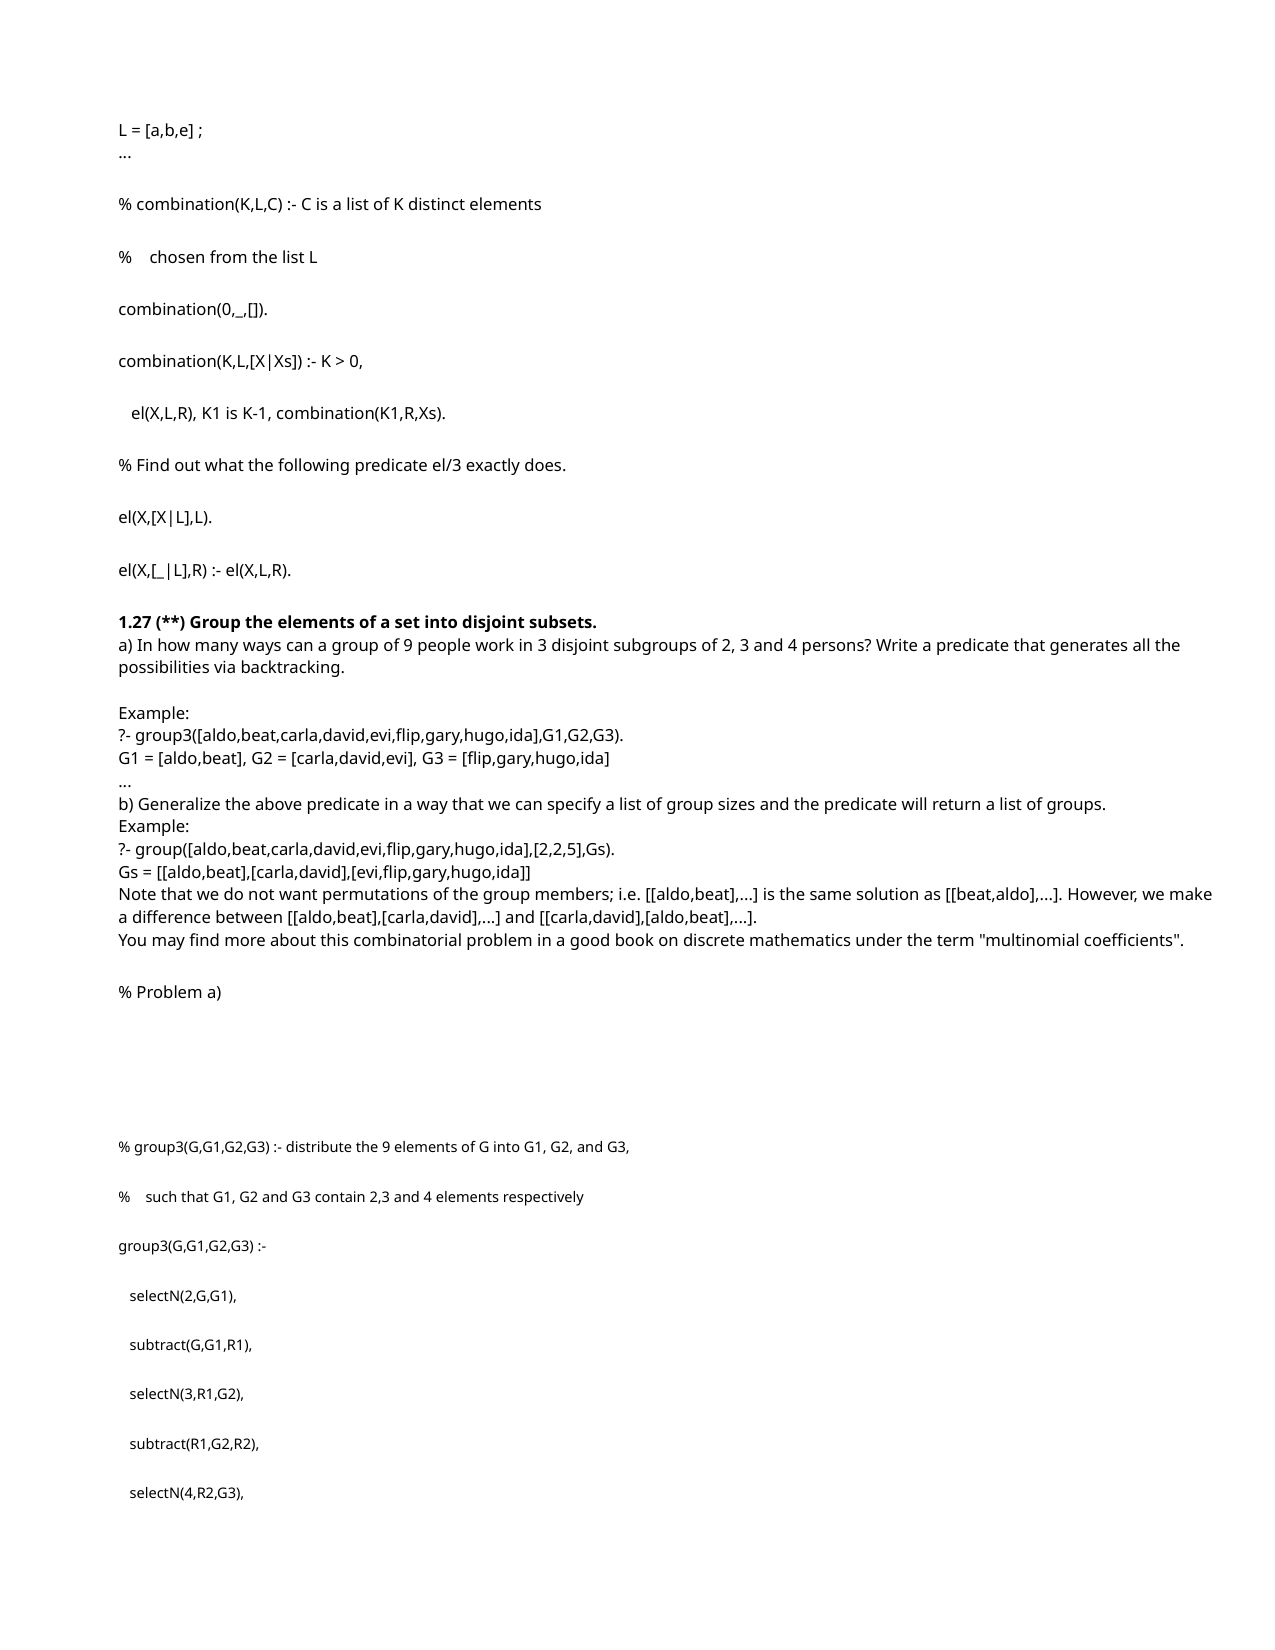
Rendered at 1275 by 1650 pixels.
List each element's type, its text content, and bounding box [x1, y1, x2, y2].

list % group3(G,G1,G2,G3) :- distribute the 9 elements of G into G1, G2, and G3, [118, 1137, 1217, 1157]
list % Find out what the following predicate el/3 exactly does. [118, 454, 1217, 477]
list selectN(4,R2,G3), [118, 1483, 1217, 1503]
list % such that G1, G2 and G3 contain 2,3 and 4 elements respectively [118, 1187, 1217, 1206]
list subtract(R1,G2,R2), [118, 1433, 1217, 1453]
list el(X,[_|L],R) :- el(X,L,R). [118, 558, 1217, 581]
list combination(0,_,[]). [118, 297, 1217, 320]
list % combination(K,L,C) :- C is a list of K distinct elements [118, 193, 1217, 216]
list combination(K,L,[X|Xs]) :- K > 0, [118, 349, 1217, 372]
list selectN(3,R1,G2), [118, 1384, 1217, 1404]
list % Problem a) [118, 981, 1217, 1003]
list % chosen from the list L [118, 245, 1217, 268]
list subtract(G,G1,R1), [118, 1335, 1217, 1354]
list el(X,[X|L],L). [118, 506, 1217, 529]
list a) In how many ways can a group of 9 people work in 3 disjoint subgroups of 2, 3 and 4 persons? Write a predicate that generates all the possibilities via backtracking. Example: ?- group3([aldo,beat,carla,david,evi,flip,gary,hugo,ida],G1,G2,G3). G1 = [aldo,beat], G2 = [carla,david,evi], G3 = [flip,gary,hugo,ida] ... b) Generalize the above predicate in a way that we can specify a list of group sizes and the predicate will return a list of groups. Example: ?- group([aldo,beat,carla,david,evi,flip,gary,hugo,ida],[2,2,5],Gs). Gs = [[aldo,beat],[carla,david],[evi,flip,gary,hugo,ida]] Note that we do not want permutations of the group members; i.e. [[aldo,beat],...] is the same solution as [[beat,aldo],...]. However, we make a difference between [[aldo,beat],[carla,david],...] and [[carla,david],[aldo,beat],...]. You may find more about this combinatorial problem in a good book on discrete mathematics under the term "multinomial coefficients". [118, 633, 1217, 951]
list group3(G,G1,G2,G3) :- [118, 1236, 1217, 1256]
subtitle 1.27 (**) Group the elements of a set into disjoint subsets. [118, 611, 1217, 633]
list selectN(2,G,G1), [118, 1285, 1217, 1305]
list L = [a,b,e] ; ... [118, 118, 1217, 163]
list el(X,L,R), K1 is K-1, combination(K1,R,Xs). [118, 402, 1217, 424]
